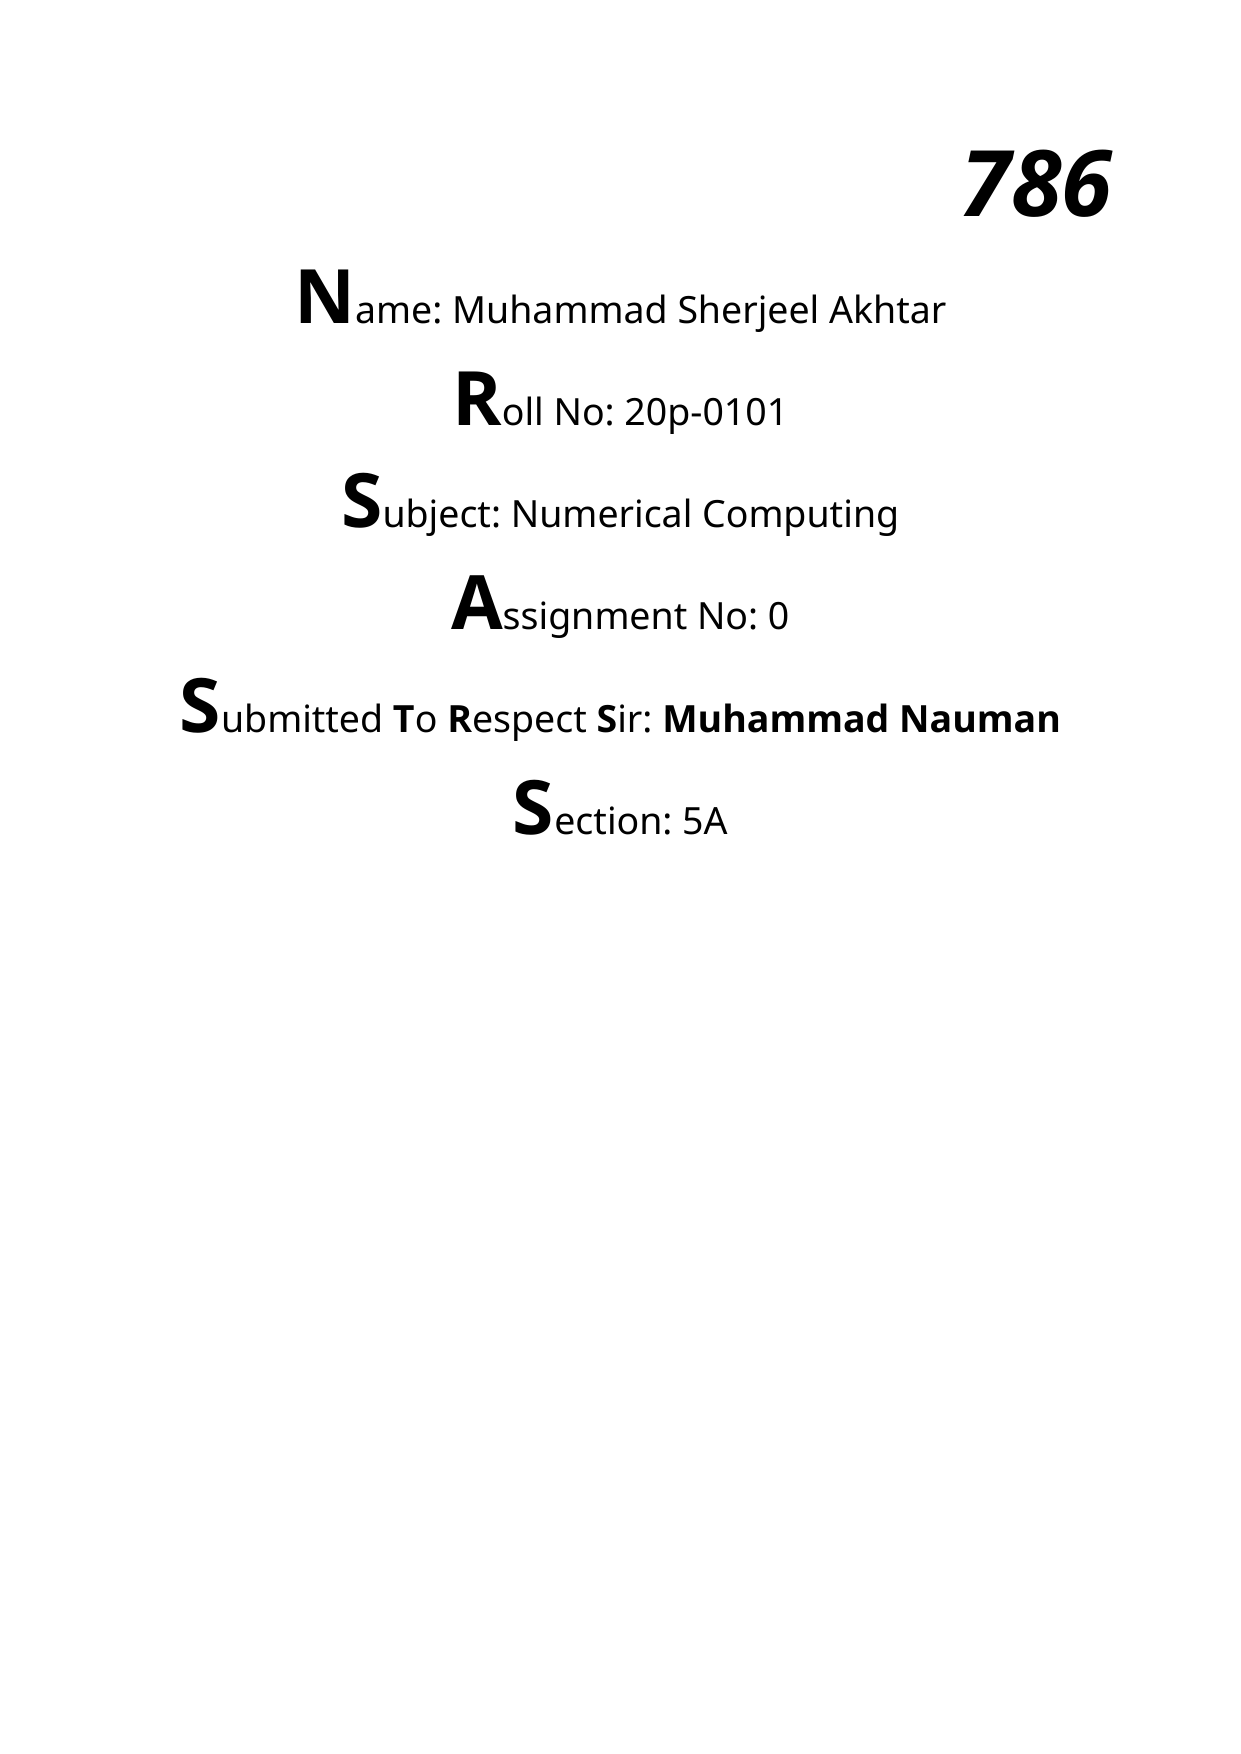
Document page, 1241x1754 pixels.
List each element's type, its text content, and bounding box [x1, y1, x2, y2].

text 786 [118, 118, 1122, 243]
text Name: Muhammad Sherjeel Akhtar [118, 243, 1122, 345]
text Subject: Numerical Computing [118, 447, 1122, 549]
text Submitted To Respect Sir: Muhammad Nauman Section: 5A [118, 652, 1122, 856]
text Assignment No: 0 [118, 549, 1122, 652]
text Roll No: 20p-0101 [118, 345, 1122, 447]
